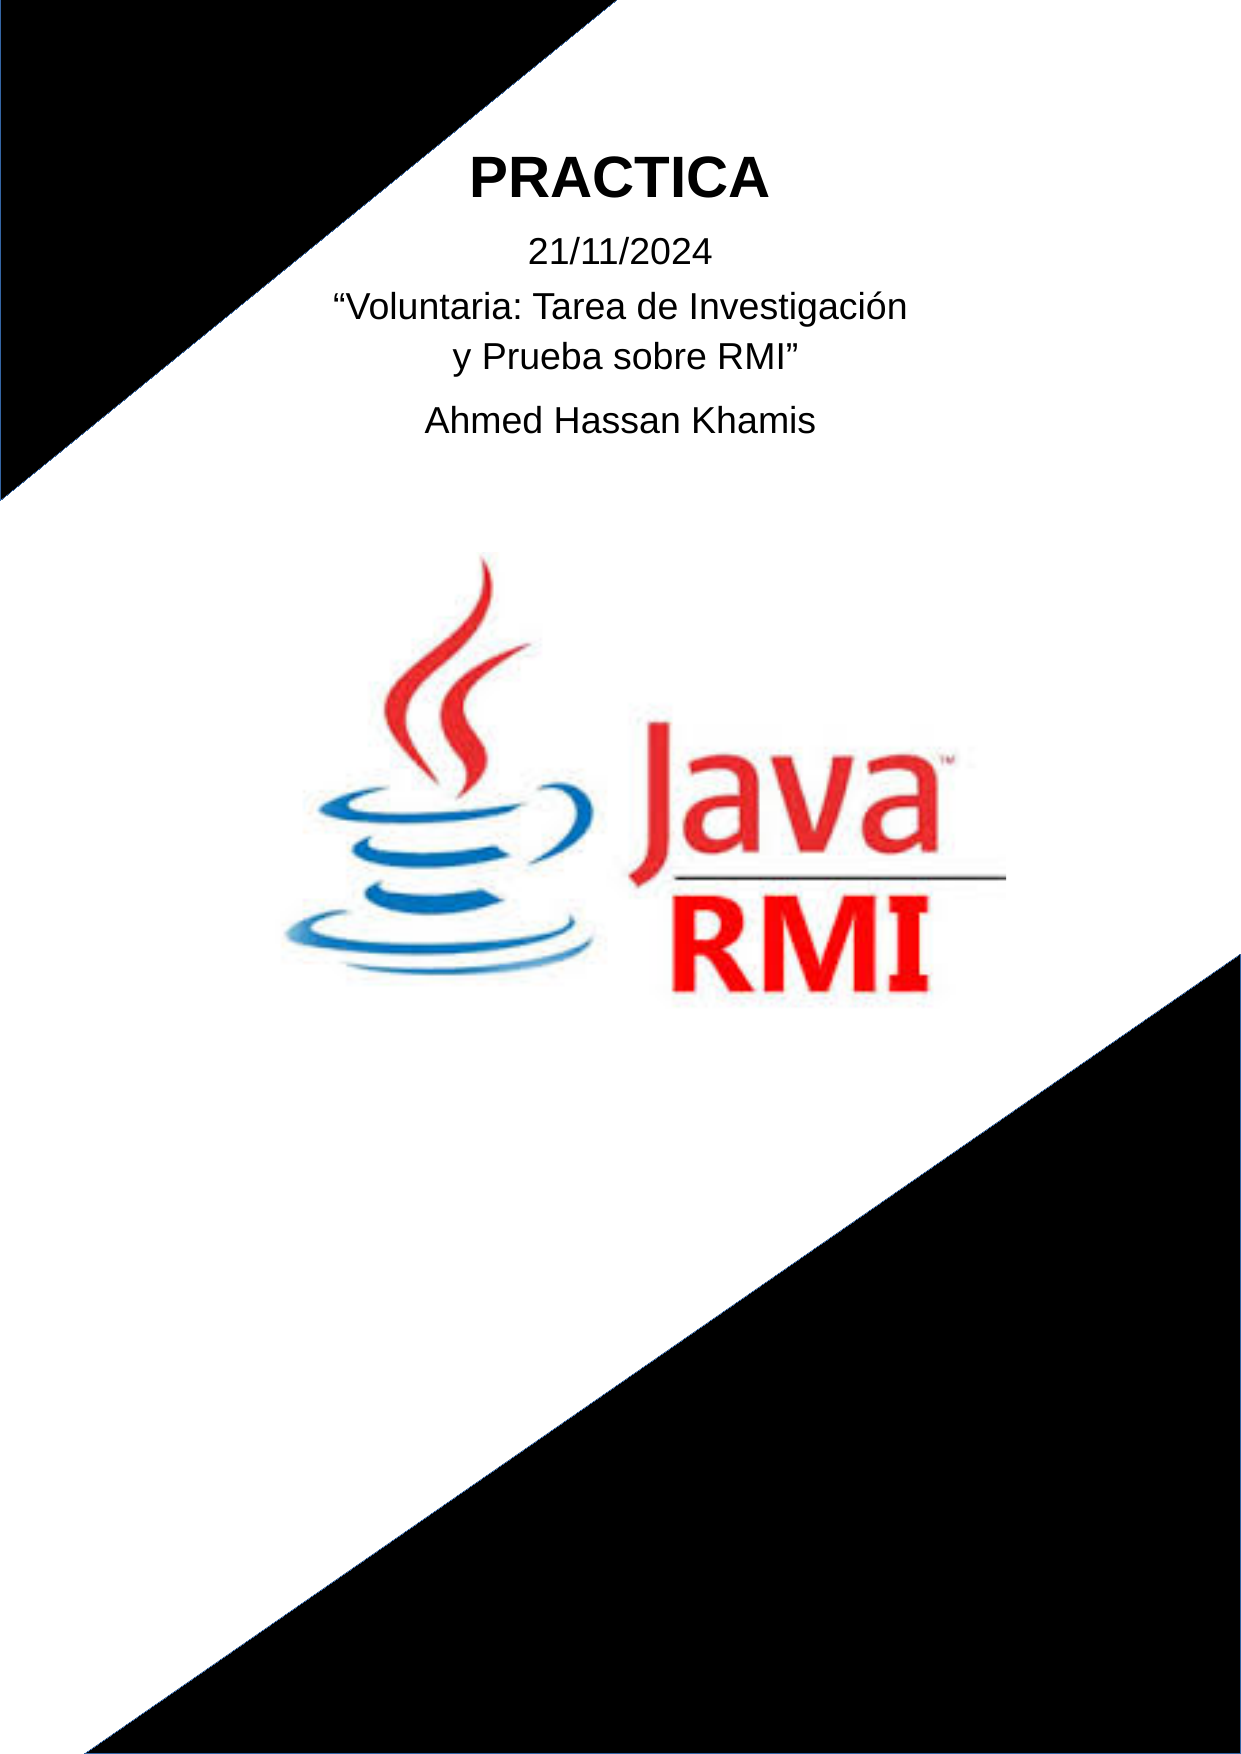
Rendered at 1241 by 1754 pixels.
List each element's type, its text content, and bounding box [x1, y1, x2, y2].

text Ahmed Hassan Khamis [118, 398, 1122, 441]
subtitle 21/11/2024 [283, 229, 1122, 272]
title PRACTICA [360, 143, 1122, 210]
picture [217, 552, 1007, 1022]
text “Voluntaria: Tarea de Investigación y Prueba sobre RMI” [154, 284, 1122, 377]
